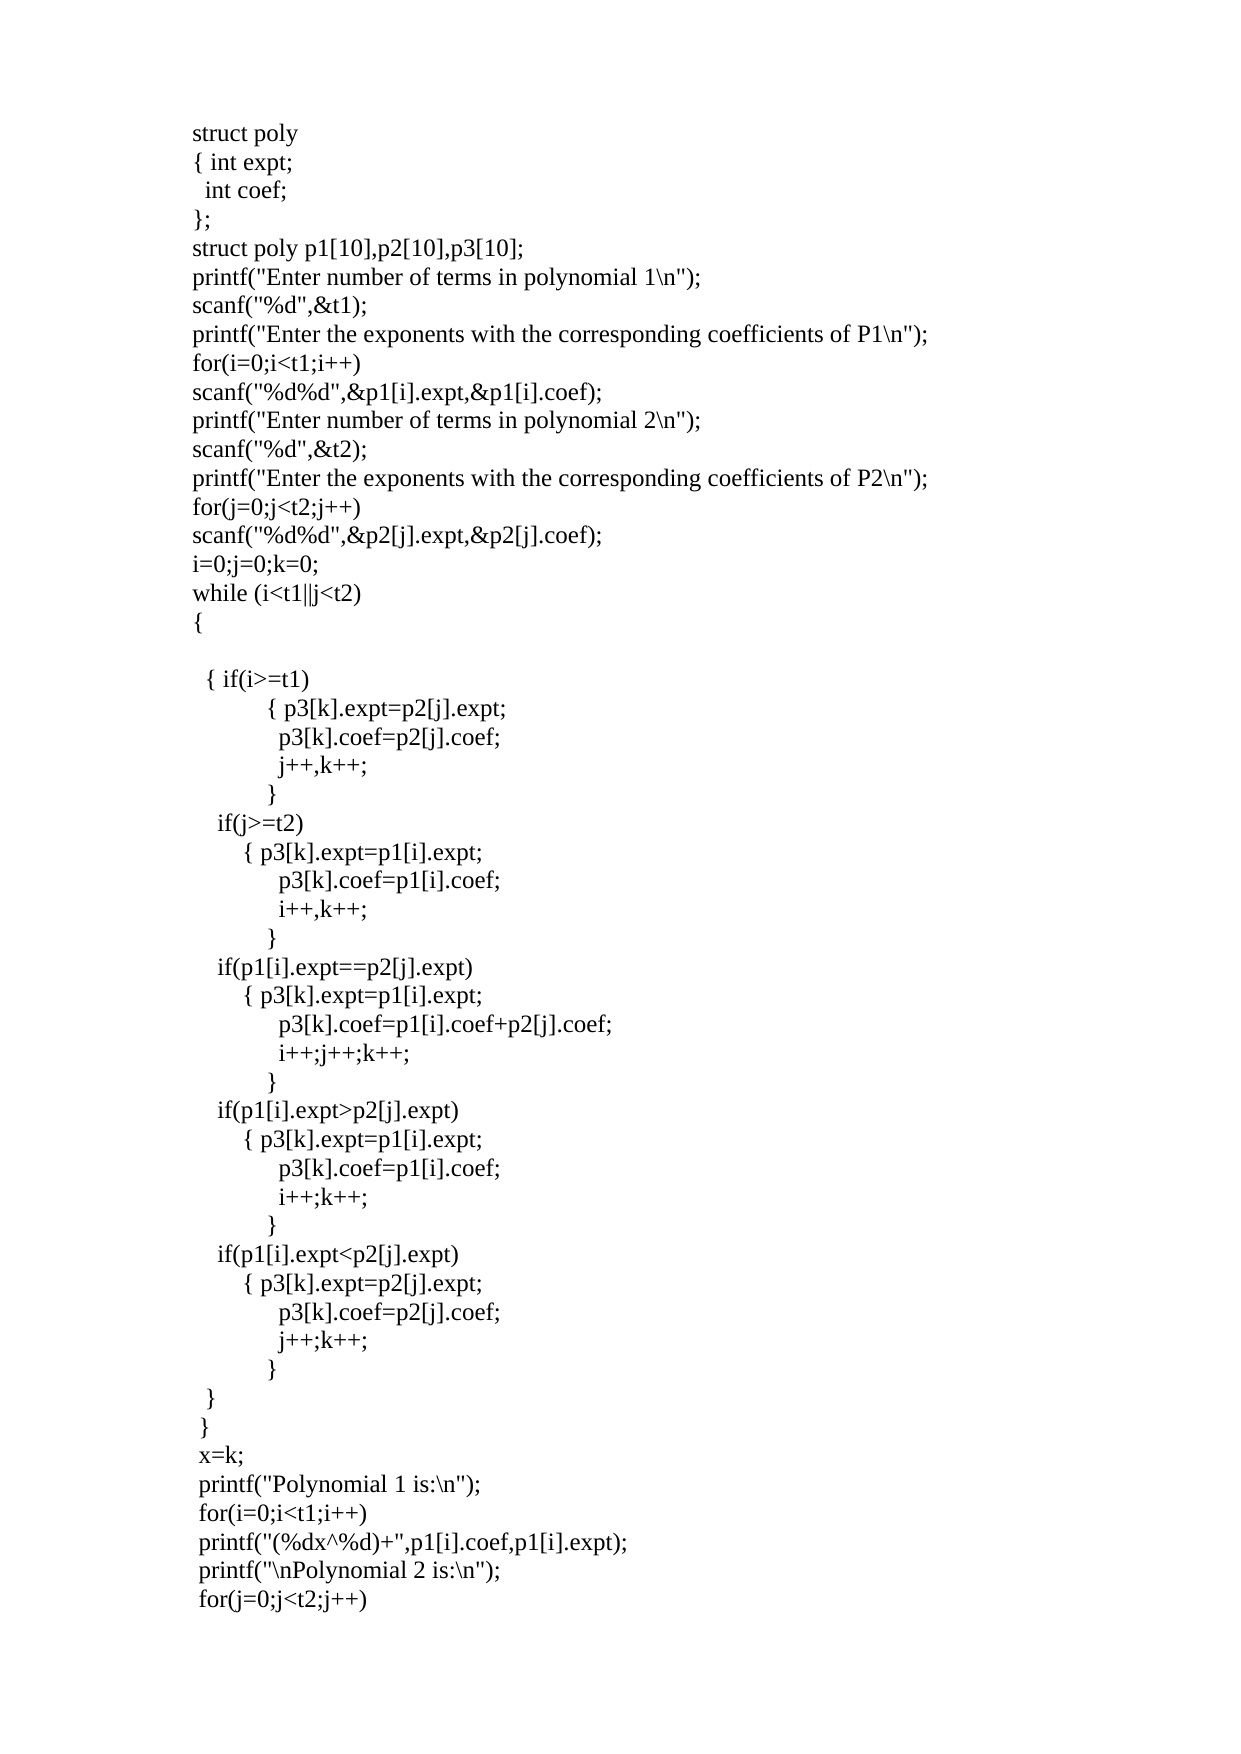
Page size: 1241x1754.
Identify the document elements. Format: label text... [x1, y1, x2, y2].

text } [118, 1067, 1122, 1096]
text j++;k++; [118, 1326, 1122, 1354]
text printf("(%dx^%d)+",p1[i].coef,p1[i].expt); [118, 1527, 1122, 1556]
text { p3[k].expt=p1[i].expt; [118, 837, 1122, 866]
text printf("Enter number of terms in polynomial 1\n"); [118, 262, 1122, 291]
text for(j=0;j<t2;j++) [118, 1584, 1122, 1613]
text int coef; [118, 176, 1122, 204]
text { p3[k].expt=p2[j].expt; [118, 693, 1122, 722]
text struct poly [118, 118, 1122, 147]
text printf("Enter the exponents with the corresponding coefficients of P1\n"); [118, 319, 1122, 348]
text p3[k].coef=p1[i].coef; [118, 1153, 1122, 1182]
text for(i=0;i<t1;i++) [118, 348, 1122, 377]
text { p3[k].expt=p1[i].expt; [118, 981, 1122, 1009]
text if(p1[i].expt>p2[j].expt) [118, 1096, 1122, 1124]
text i++;k++; [118, 1182, 1122, 1211]
text i++,k++; [118, 894, 1122, 923]
text if(j>=t2) [118, 808, 1122, 837]
text } [118, 1383, 1122, 1412]
text printf("Polynomial 1 is:\n"); [118, 1469, 1122, 1498]
text { [118, 607, 1122, 636]
text printf("Enter the exponents with the corresponding coefficients of P2\n"); [118, 463, 1122, 492]
text scanf("%d%d",&p2[j].expt,&p2[j].coef); [118, 521, 1122, 549]
text printf("\nPolynomial 2 is:\n"); [118, 1556, 1122, 1584]
text { int expt; [118, 147, 1122, 176]
text struct poly p1[10],p2[10],p3[10]; [118, 233, 1122, 262]
text for(i=0;i<t1;i++) [118, 1498, 1122, 1527]
text i=0;j=0;k=0; [118, 549, 1122, 578]
text x=k; [118, 1441, 1122, 1469]
text p3[k].coef=p1[i].coef; [118, 866, 1122, 894]
text } [118, 1412, 1122, 1441]
text scanf("%d%d",&p1[i].expt,&p1[i].coef); [118, 377, 1122, 406]
text i++;j++;k++; [118, 1038, 1122, 1067]
text p3[k].coef=p1[i].coef+p2[j].coef; [118, 1009, 1122, 1038]
text } [118, 1354, 1122, 1383]
text if(p1[i].expt<p2[j].expt) [118, 1239, 1122, 1268]
text { if(i>=t1) [118, 664, 1122, 693]
text { p3[k].expt=p1[i].expt; [118, 1124, 1122, 1153]
text scanf("%d",&t2); [118, 434, 1122, 463]
text p3[k].coef=p2[j].coef; [118, 722, 1122, 751]
text }; [118, 204, 1122, 233]
text } [118, 779, 1122, 808]
text if(p1[i].expt==p2[j].expt) [118, 952, 1122, 981]
text j++,k++; [118, 751, 1122, 779]
text while (i<t1||j<t2) [118, 578, 1122, 607]
text } [118, 923, 1122, 952]
text p3[k].coef=p2[j].coef; [118, 1297, 1122, 1326]
text printf("Enter number of terms in polynomial 2\n"); [118, 406, 1122, 434]
text } [118, 1211, 1122, 1239]
text for(j=0;j<t2;j++) [118, 492, 1122, 521]
text { p3[k].expt=p2[j].expt; [118, 1268, 1122, 1297]
text scanf("%d",&t1); [118, 291, 1122, 319]
